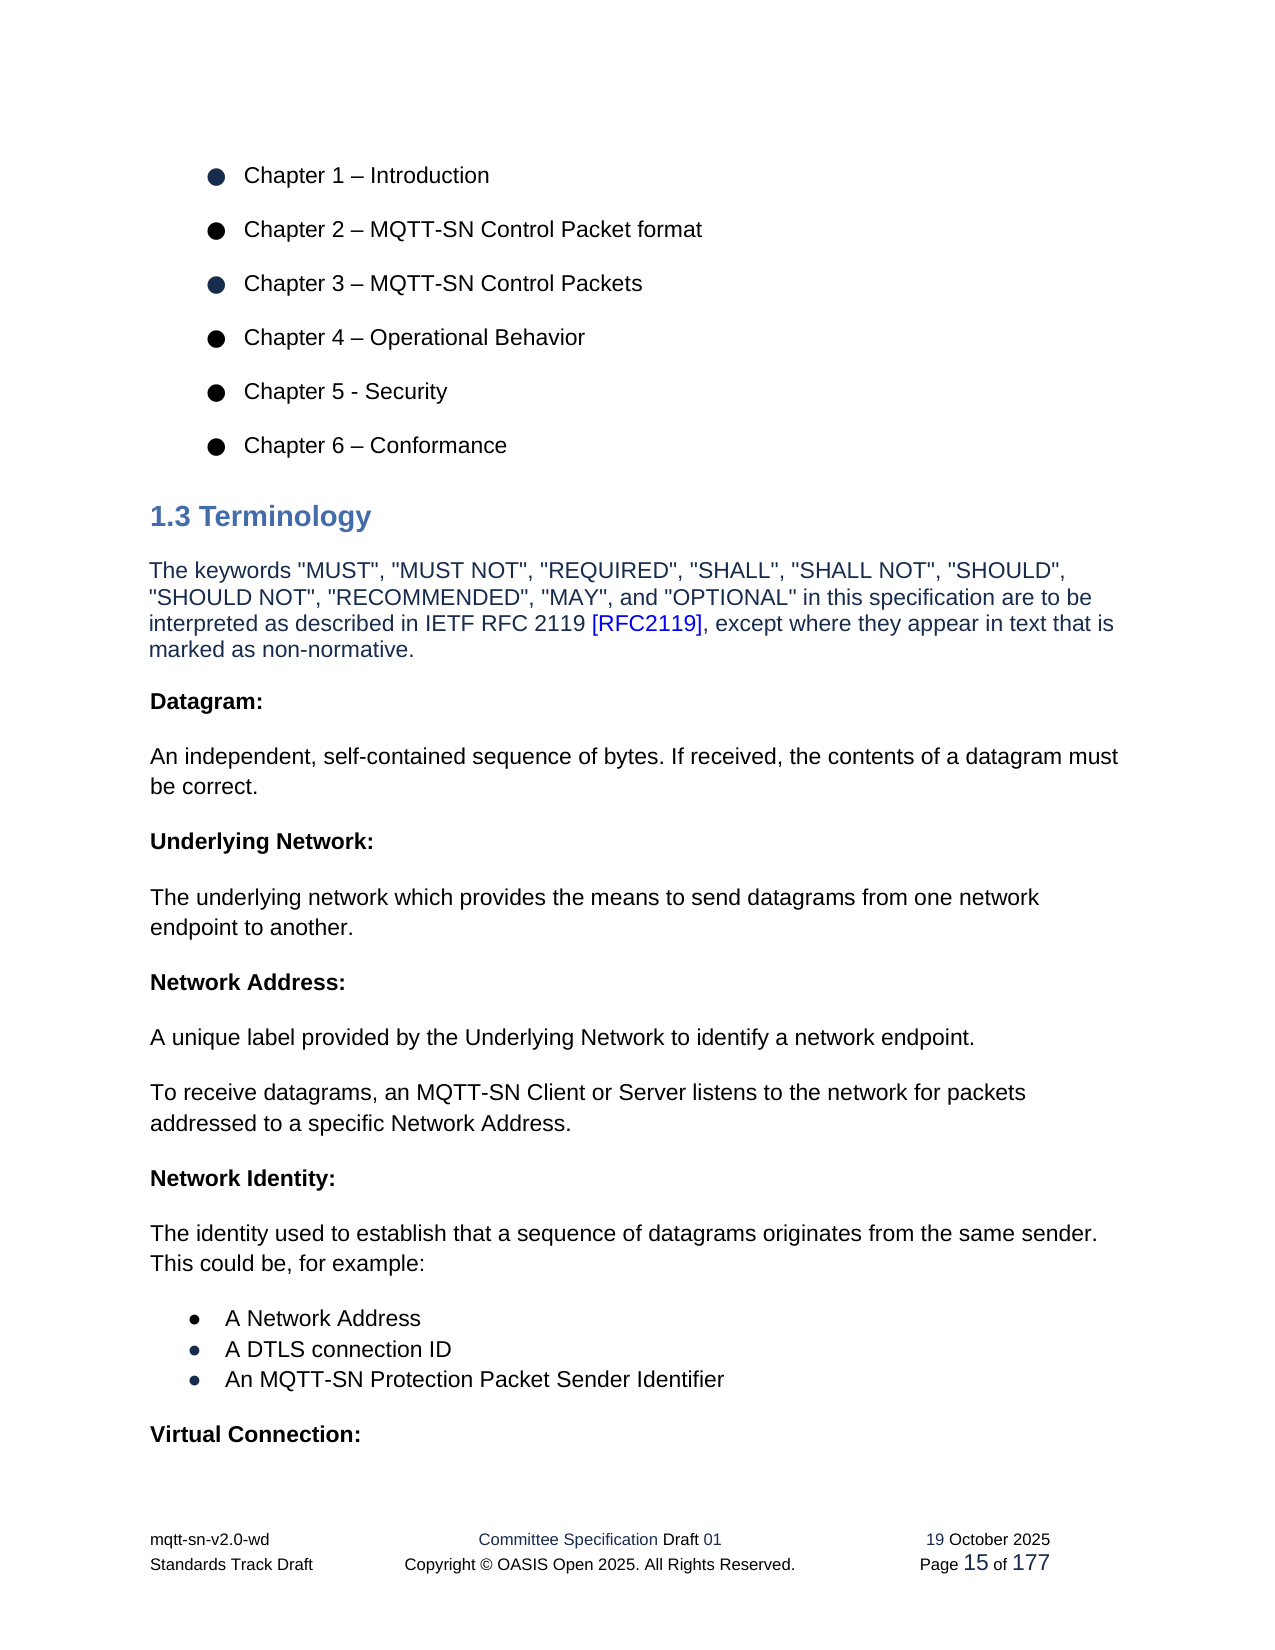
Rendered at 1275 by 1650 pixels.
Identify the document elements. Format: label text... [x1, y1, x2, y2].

list A DTLS connection ID [187, 1336, 1125, 1362]
text A unique label provided by the Underlying Network to identify a network endpoint. [150, 1024, 1125, 1051]
text Virtual Connection: [150, 1421, 1125, 1447]
text Datagram: [150, 688, 1125, 714]
list Chapter 3 – MQTT-SN Control Packets [206, 258, 1125, 305]
list An MQTT-SN Protection Packet Sender Identifier [187, 1366, 1125, 1392]
list Chapter 5 - Security [206, 366, 1125, 413]
text Network Address: [150, 969, 1125, 995]
text The keywords "MUST", "MUST NOT", "REQUIRED", "SHALL", "SHALL NOT", "SHOULD", "SHOULD NOT", "RECOMMENDED", "MAY", and "OPTIONAL" in this specification are to be interpreted as described in IETF RFC 2119 [RFC2119], except where they appear in text that is marked as non-normative. [148, 557, 1124, 663]
text The identity used to establish that a sequence of datagrams originates from the same sender. This could be, for example: [150, 1220, 1125, 1277]
text Network Identity: [150, 1165, 1125, 1191]
list A Network Address [187, 1305, 1125, 1332]
text Underlying Network: [150, 828, 1125, 855]
text To receive datagrams, an MQTT-SN Client or Server listens to the network for packets addressed to a specific Network Address. [150, 1079, 1125, 1136]
list Chapter 2 – MQTT-SN Control Packet format [206, 204, 1125, 251]
text The underlying network which provides the means to send datagrams from one network endpoint to another. [150, 883, 1125, 940]
text An independent, self-contained sequence of bytes. If received, the contents of a datagram must be correct. [150, 743, 1125, 799]
list Chapter 1 – Introduction [206, 150, 1125, 197]
subtitle 1.3 Terminology [150, 499, 1124, 532]
list Chapter 4 – Operational Behavior [206, 312, 1125, 359]
list Chapter 6 – Conformance [206, 420, 1125, 467]
